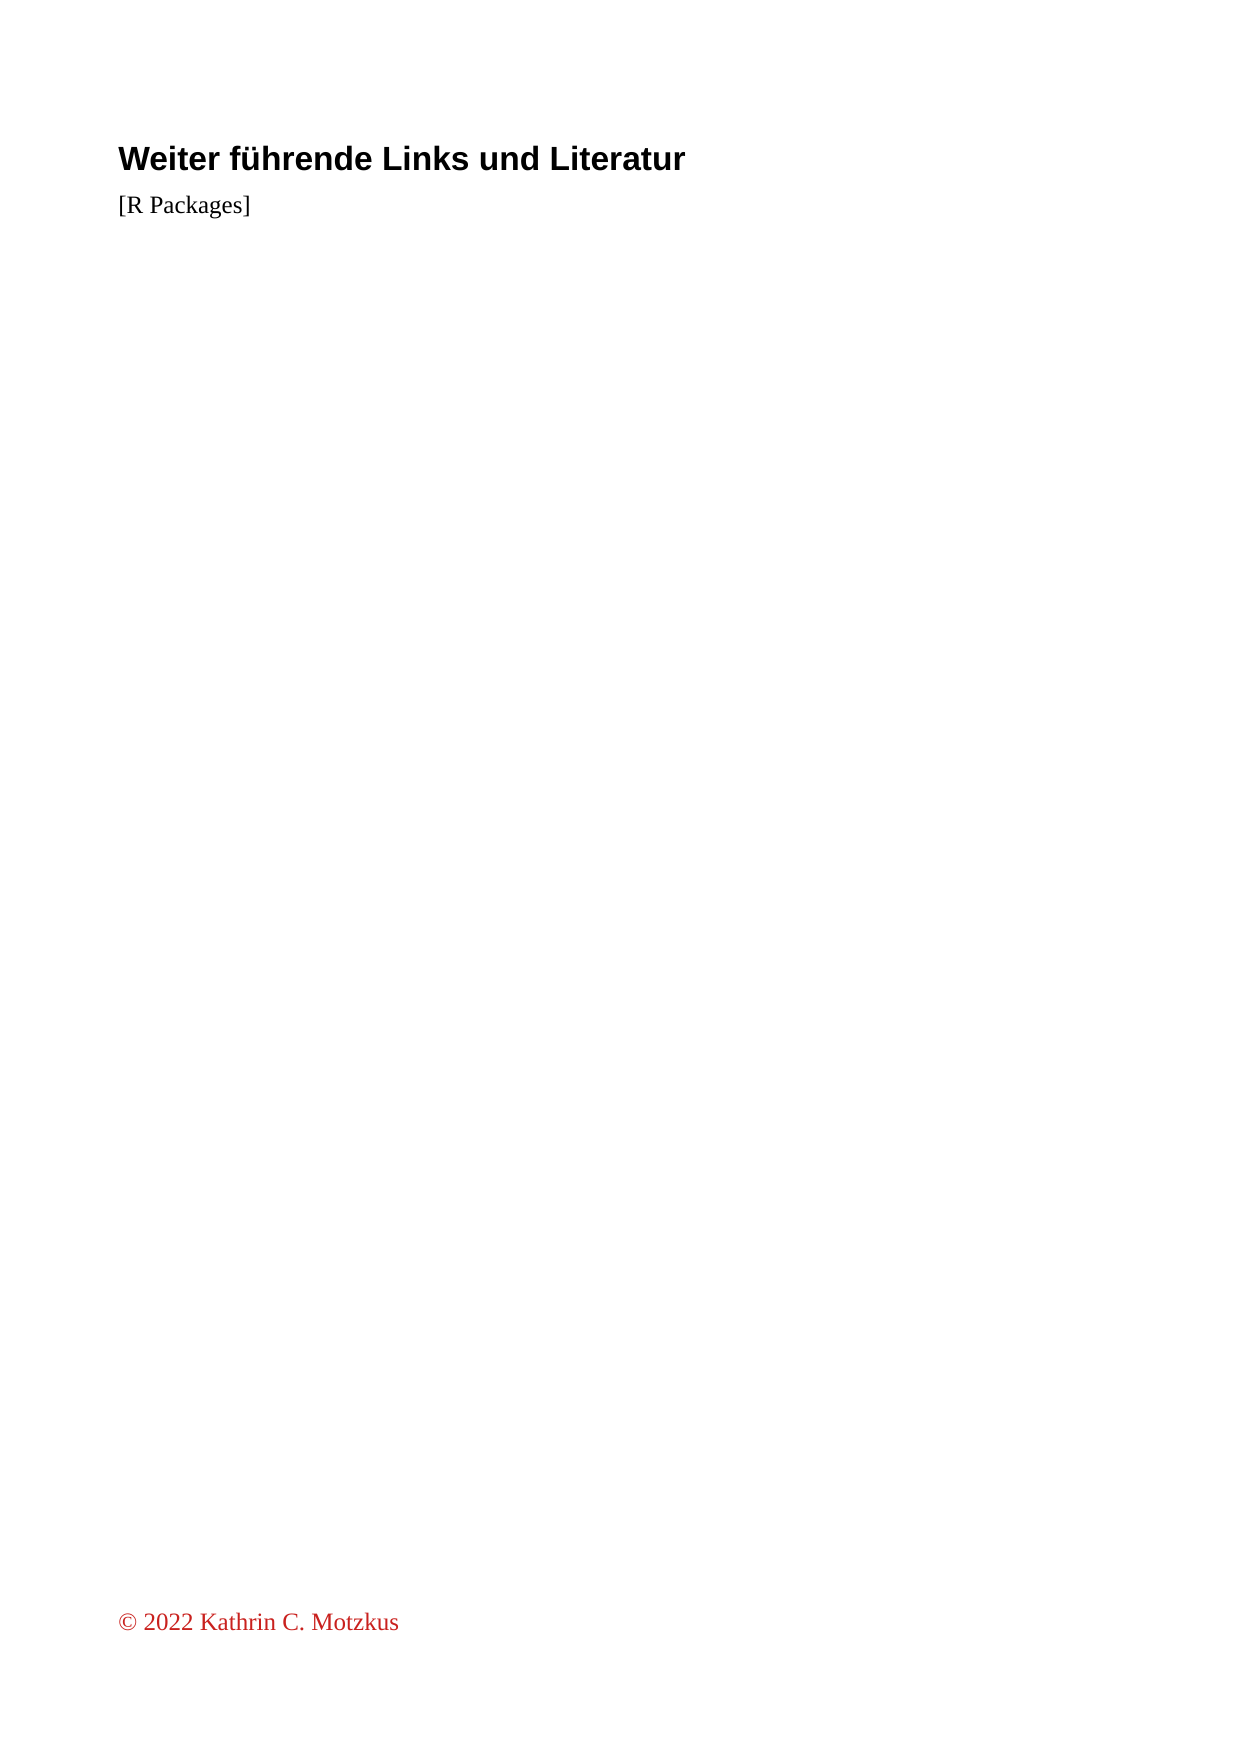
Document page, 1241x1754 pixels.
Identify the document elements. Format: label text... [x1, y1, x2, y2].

subtitle Weiter führende Links und Literatur [118, 139, 1122, 178]
text [R Packages] [118, 190, 1122, 219]
